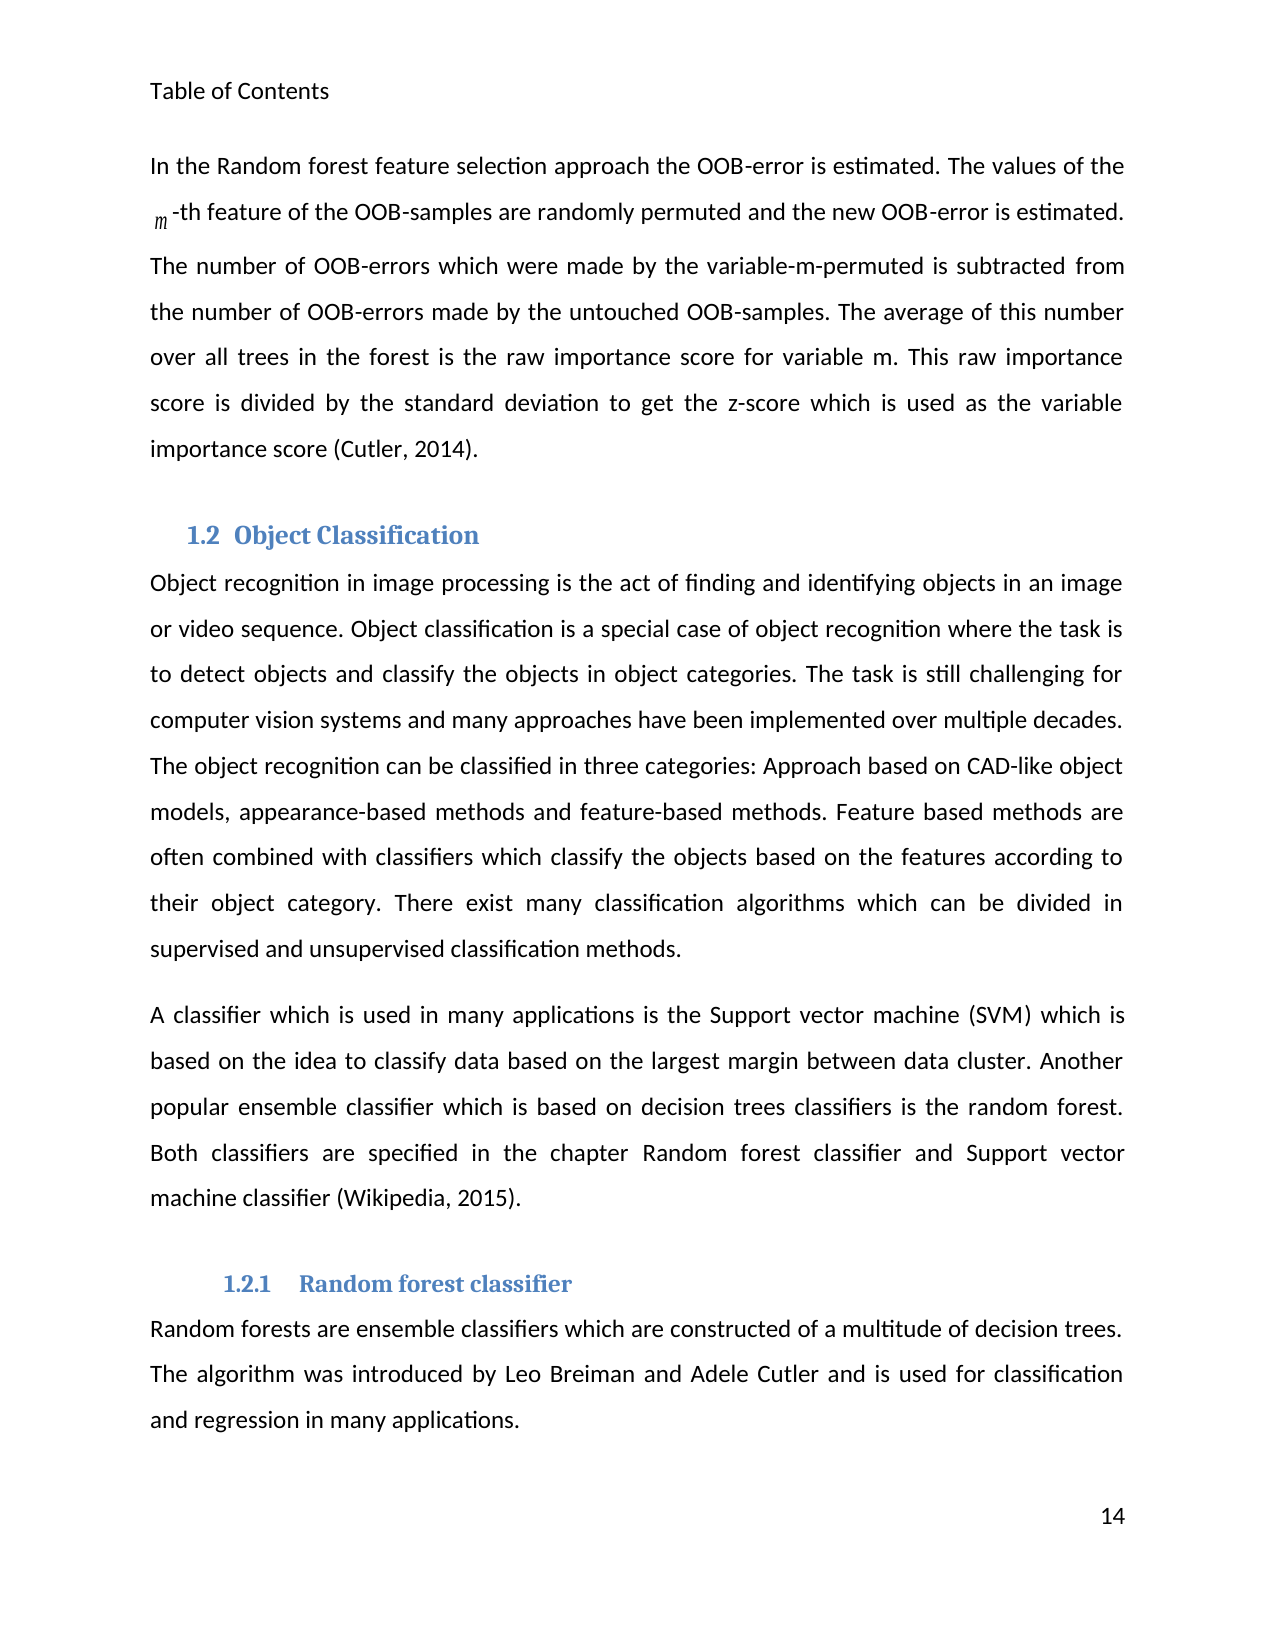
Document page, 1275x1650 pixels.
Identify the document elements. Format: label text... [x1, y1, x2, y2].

text Object recognition in image processing is the act of finding and identifying objects in an image or video sequence. Object classification is a special case of object recognition where the task is to detect objects and classify the objects in object categories. The task is still challenging for computer vision systems and many approaches have been implemented over multiple decades. The object recognition can be classified in three categories: Approach based on CAD-like object models, appearance-based methods and feature-based methods. Feature based methods are often combined with classifiers which classify the objects based on the features according to their object category. There exist many classification algorithms which can be divided in supervised and unsupervised classification methods. [150, 567, 1125, 963]
subtitle Object Classification [187, 520, 1125, 552]
text Random forests are ensemble classifiers which are constructed of a multitude of decision trees. The algorithm was introduced by Leo Breiman and Adele Cutler and is used for classification and regression in many applications. [150, 1313, 1125, 1435]
text In the Random forest feature selection approach the OOB-error is estimated. The values of the -th feature of the OOB-samples are randomly permuted and the new OOB-error is estimated. The number of OOB-errors which were made by the variable-m-permuted is subtracted from the number of OOB-errors made by the untouched OOB-samples. The average of this number over all trees in the forest is the raw importance score for variable m. This raw importance score is divided by the standard deviation to get the z-score which is used as the variable importance score (Cutler, 2014). [150, 150, 1125, 463]
subtitle Random forest classifier [224, 1270, 1125, 1298]
text A classifier which is used in many applications is the Support vector machine (SVM) which is based on the idea to classify data based on the largest margin between data cluster. Another popular ensemble classifier which is based on decision trees classifiers is the random forest. Both classifiers are specified in the chapter Random forest classifier and Support vector machine classifier (Wikipedia, 2015). [150, 999, 1125, 1213]
